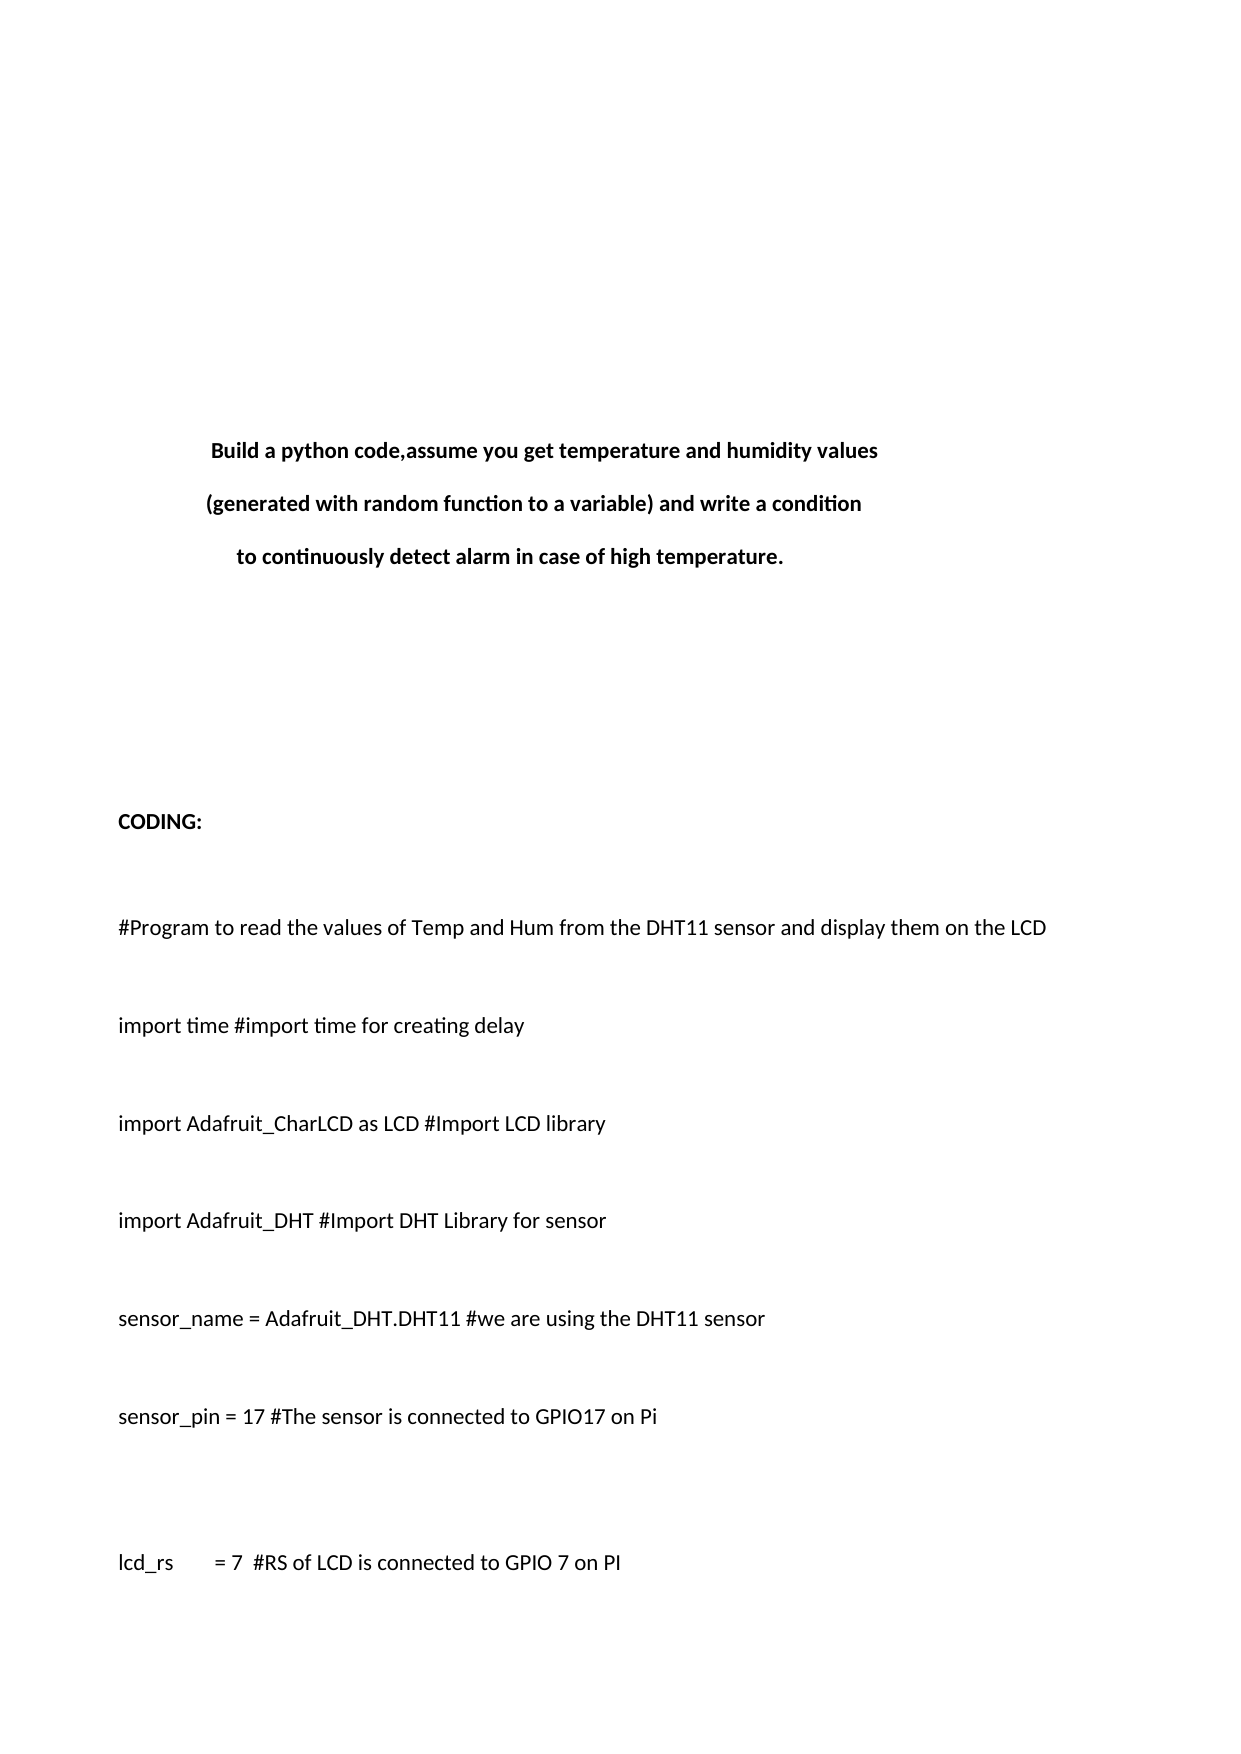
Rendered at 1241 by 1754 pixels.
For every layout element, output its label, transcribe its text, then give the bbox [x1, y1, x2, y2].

text CODING: [118, 807, 1122, 835]
text import Adafruit_CharLCD as LCD #Import LCD library [118, 1109, 1122, 1137]
text (generated with random function to a variable) and write a condition [118, 489, 1122, 517]
text lcd_rs = 7 #RS of LCD is connected to GPIO 7 on PI [118, 1548, 1122, 1577]
text import time #import time for creating delay [118, 1011, 1122, 1039]
text #Program to read the values of Temp and Hum from the DHT11 sensor and display them on the LCD [118, 913, 1122, 941]
text sensor_pin = 17 #The sensor is connected to GPIO17 on Pi [118, 1402, 1122, 1430]
text import Adafruit_DHT #Import DHT Library for sensor [118, 1207, 1122, 1234]
text to continuously detect alarm in case of high temperature. [118, 542, 1122, 570]
text Build a python code,assume you get temperature and humidity values [118, 436, 1122, 464]
text sensor_name = Adafruit_DHT.DHT11 #we are using the DHT11 sensor [118, 1304, 1122, 1332]
